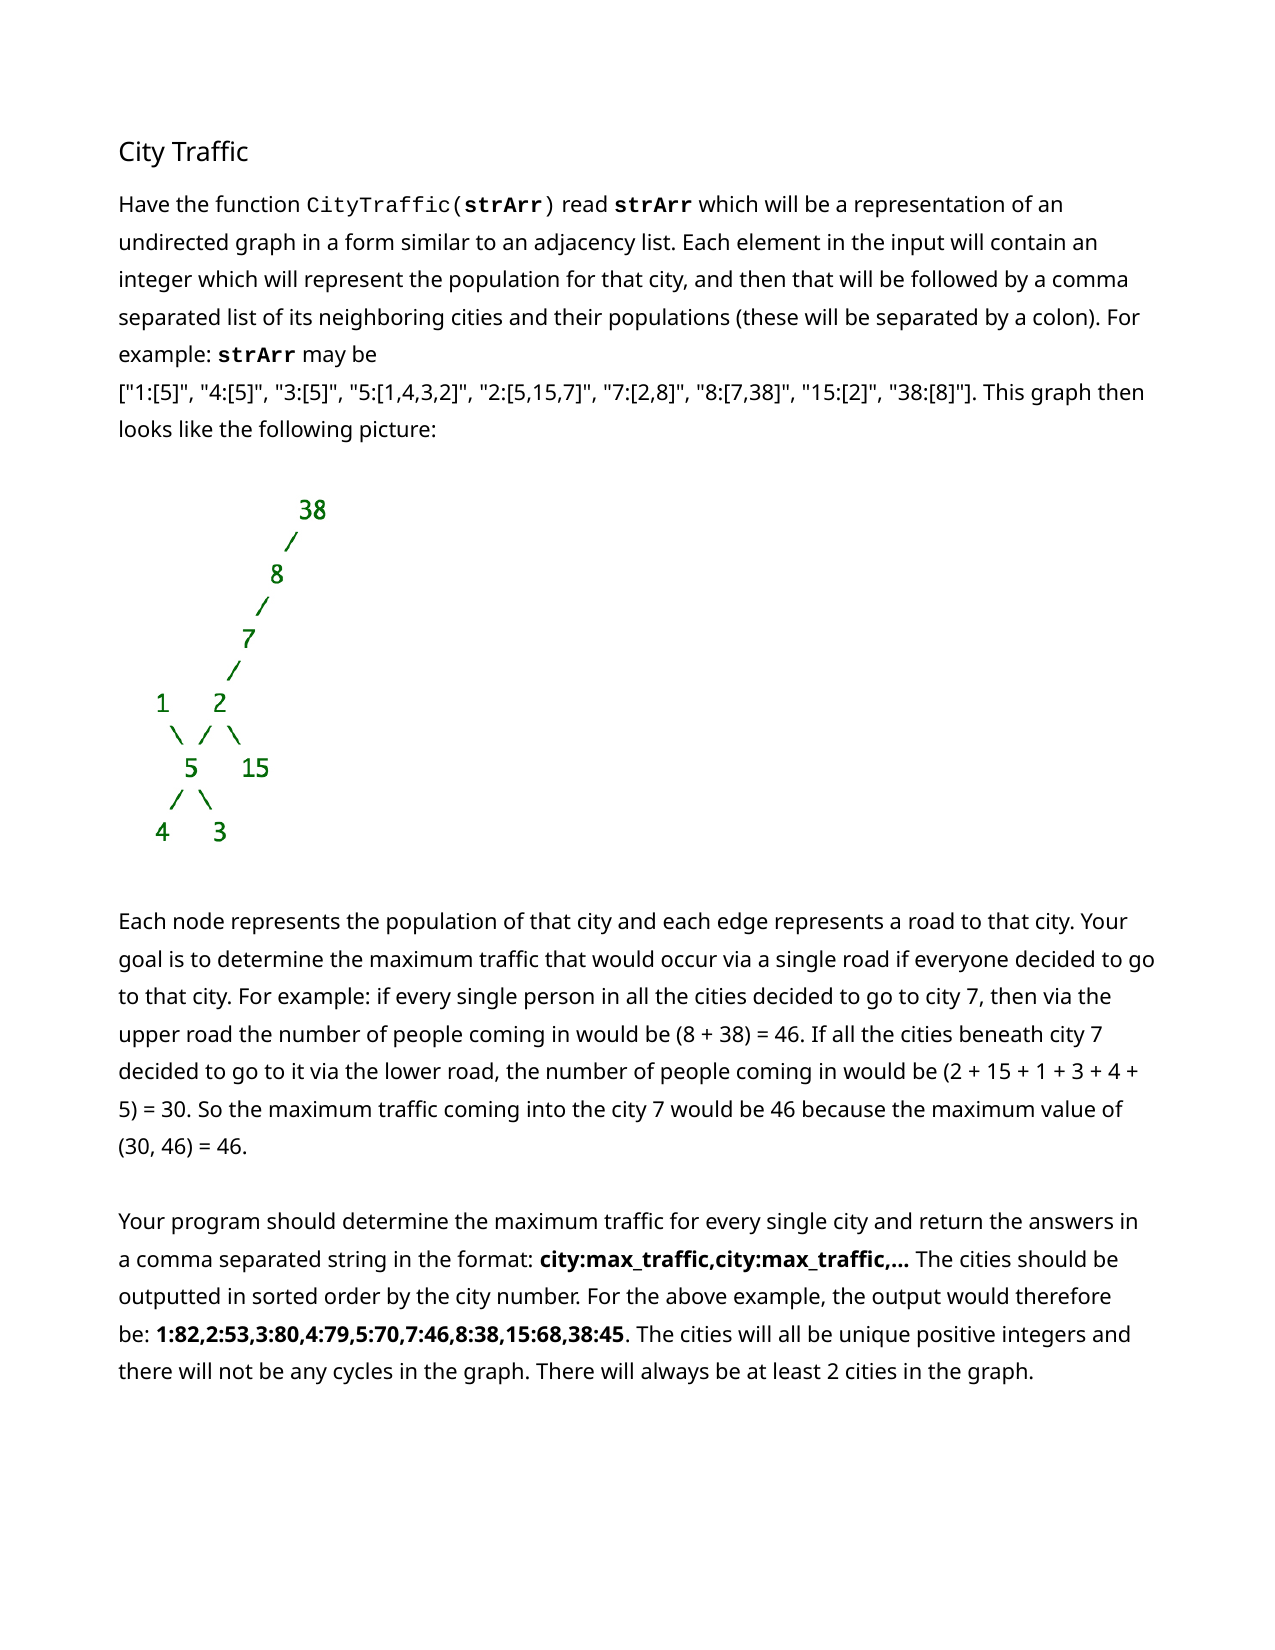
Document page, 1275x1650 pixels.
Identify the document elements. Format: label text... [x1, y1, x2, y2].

text Have the function CityTraffic(strArr) read strArr which will be a representation of an undirected graph in a form similar to an adjacency list. Each element in the input will contain an integer which will represent the population for that city, and then that will be followed by a comma separated list of its neighboring cities and their populations (these will be separated by a colon). For example: strArr may be ["1:[5]", "4:[5]", "3:[5]", "5:[1,4,3,2]", "2:[5,15,7]", "7:[2,8]", "8:[7,38]", "15:[2]", "38:[8]"]. This graph then looks like the following picture: Each node represents the population of that city and each edge represents a road to that city. Your goal is to determine the maximum traffic that would occur via a single road if everyone decided to go to that city. For example: if every single person in all the cities decided to go to city 7, then via the upper road the number of people coming in would be (8 + 38) = 46. If all the cities beneath city 7 decided to go to it via the lower road, the number of people coming in would be (2 + 15 + 1 + 3 + 4 + 5) = 30. So the maximum traffic coming into the city 7 would be 46 because the maximum value of (30, 46) = 46. Your program should determine the maximum traffic for every single city and return the answers in a comma separated string in the format: city:max_traffic,city:max_traffic,... The cities should be outputted in sorted order by the city number. For the above example, the output would therefore be: 1:82,2:53,3:80,4:79,5:70,7:46,8:38,15:68,38:45. The cities will all be unique positive integers and there will not be any cycles in the graph. There will always be at least 2 cities in the graph. [118, 181, 1157, 1386]
subtitle City Traffic [118, 133, 1157, 169]
picture [118, 481, 353, 861]
